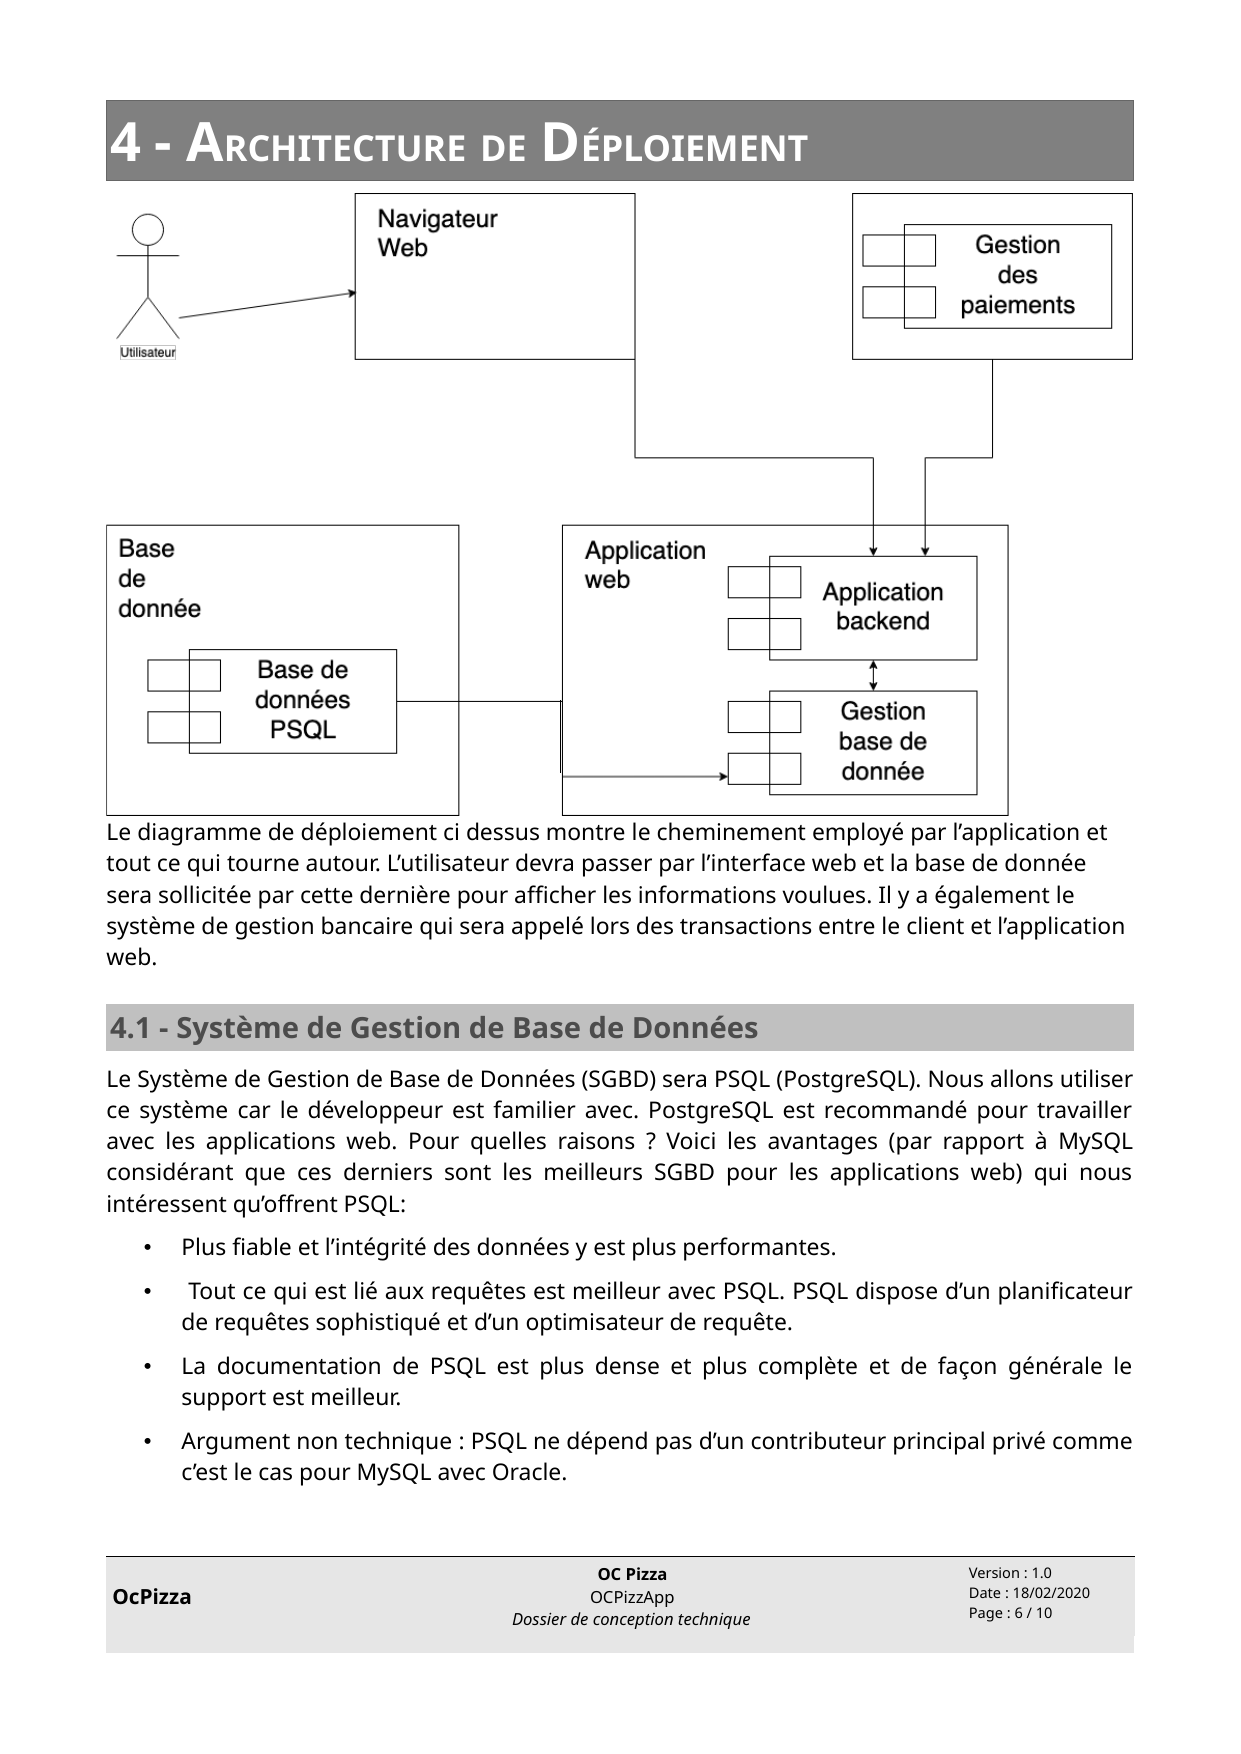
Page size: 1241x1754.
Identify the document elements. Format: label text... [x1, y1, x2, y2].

list Plus fiable et l’intégrité des données y est plus performantes. [144, 1231, 1134, 1263]
text Le diagramme de déploiement ci dessus montre le cheminement employé par l’application et tout ce qui tourne autour. L’utilisateur devra passer par l’interface web et la base de donnée sera sollicitée par cette dernière pour afficher les informations voulues. Il y a également le système de gestion bancaire qui sera appelé lors des transactions entre le client et l’application web. [106, 816, 1134, 972]
subtitle Système de Gestion de Base de Données [107, 1005, 1133, 1050]
text Le Système de Gestion de Base de Données (SGBD) sera PSQL (PostgreSQL). Nous allons utiliser ce système car le développeur est familier avec. PostgreSQL est recommandé pour travailler avec les applications web. Pour quelles raisons ? Voici les avantages (par rapport à MySQL considérant que ces derniers sont les meilleurs SGBD pour les applications web) qui nous intéressent qu’offrent PSQL: [106, 1063, 1134, 1219]
list Argument non technique : PSQL ne dépend pas d’un contributeur principal privé comme c’est le cas pour MySQL avec Oracle. [144, 1425, 1134, 1488]
picture [106, 193, 1134, 816]
subtitle Architecture de Déploiement [107, 101, 1133, 180]
list La documentation de PSQL est plus dense et plus complète et de façon générale le support est meilleur. [144, 1350, 1134, 1413]
list Tout ce qui est lié aux requêtes est meilleur avec PSQL. PSQL dispose d’un planificateur de requêtes sophistiqué et d’un optimisateur de requête. [144, 1275, 1134, 1338]
